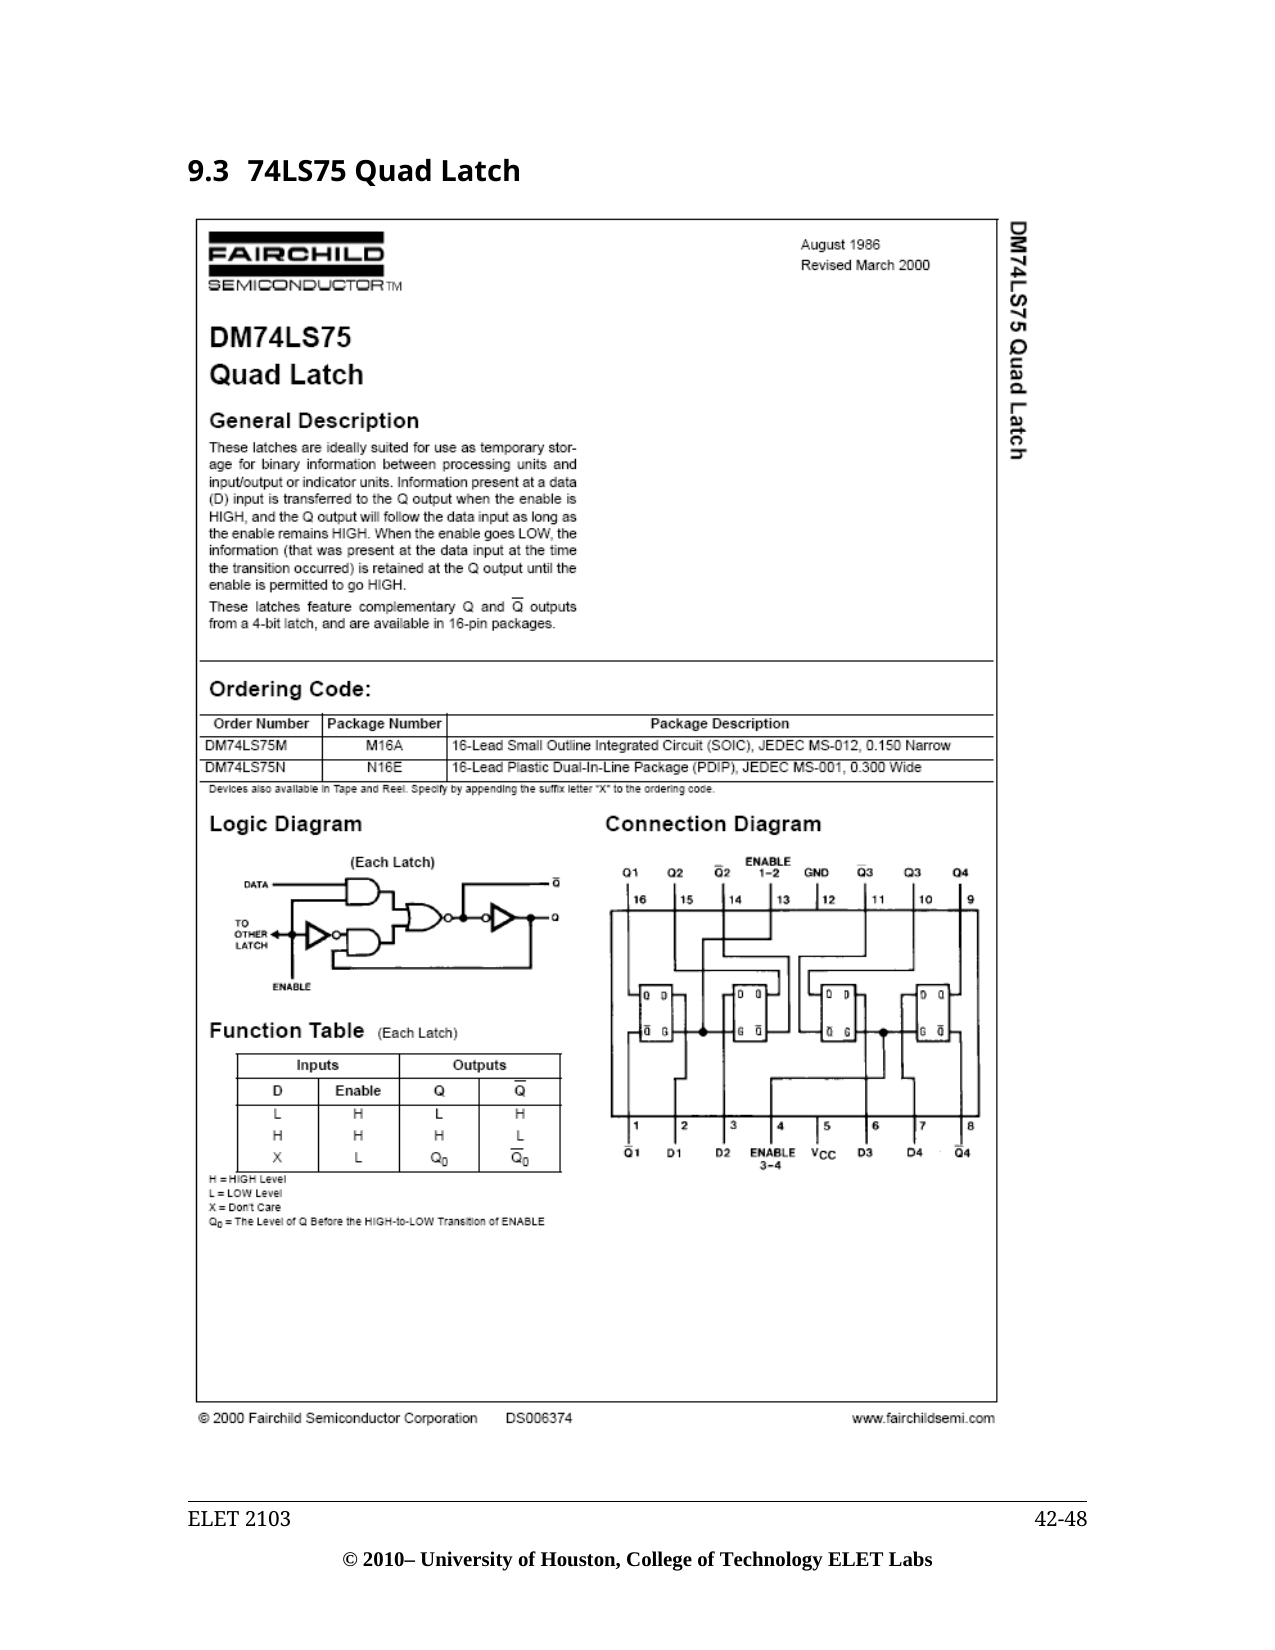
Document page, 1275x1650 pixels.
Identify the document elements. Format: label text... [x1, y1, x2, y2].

picture [187, 215, 1040, 1436]
subtitle 74LS75 Quad Latch [187, 150, 1087, 190]
